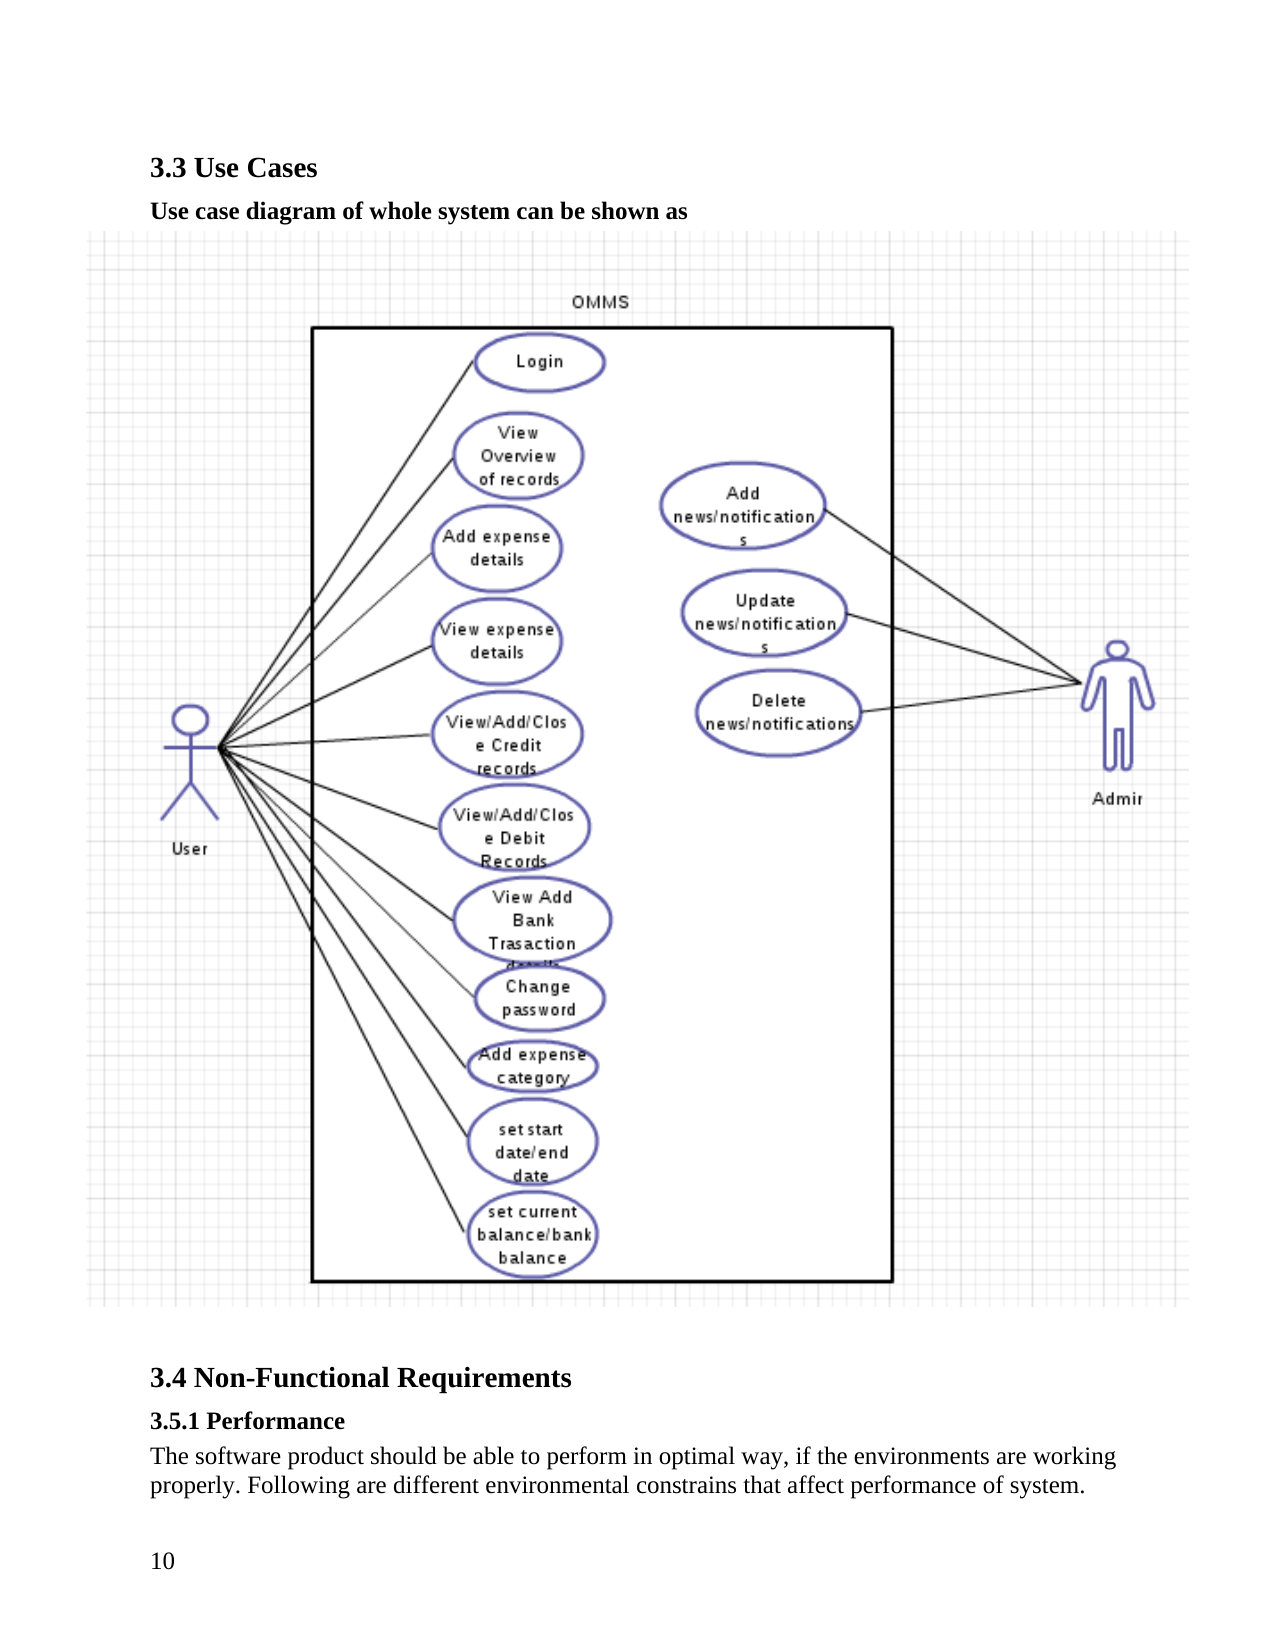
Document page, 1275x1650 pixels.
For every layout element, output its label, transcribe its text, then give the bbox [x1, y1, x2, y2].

subtitle 3.4 Non-Functional Requirements [150, 1360, 1125, 1394]
subtitle 3.3 Use Cases [150, 150, 1125, 183]
subtitle Use case diagram of whole system can be shown as [150, 196, 1125, 225]
text The software product should be able to perform in optimal way, if the environments are working properly. Following are different environmental constrains that affect performance of system. [150, 1441, 1125, 1499]
subtitle 3.5.1 Performance [150, 1406, 1125, 1435]
picture [86, 231, 1189, 1307]
